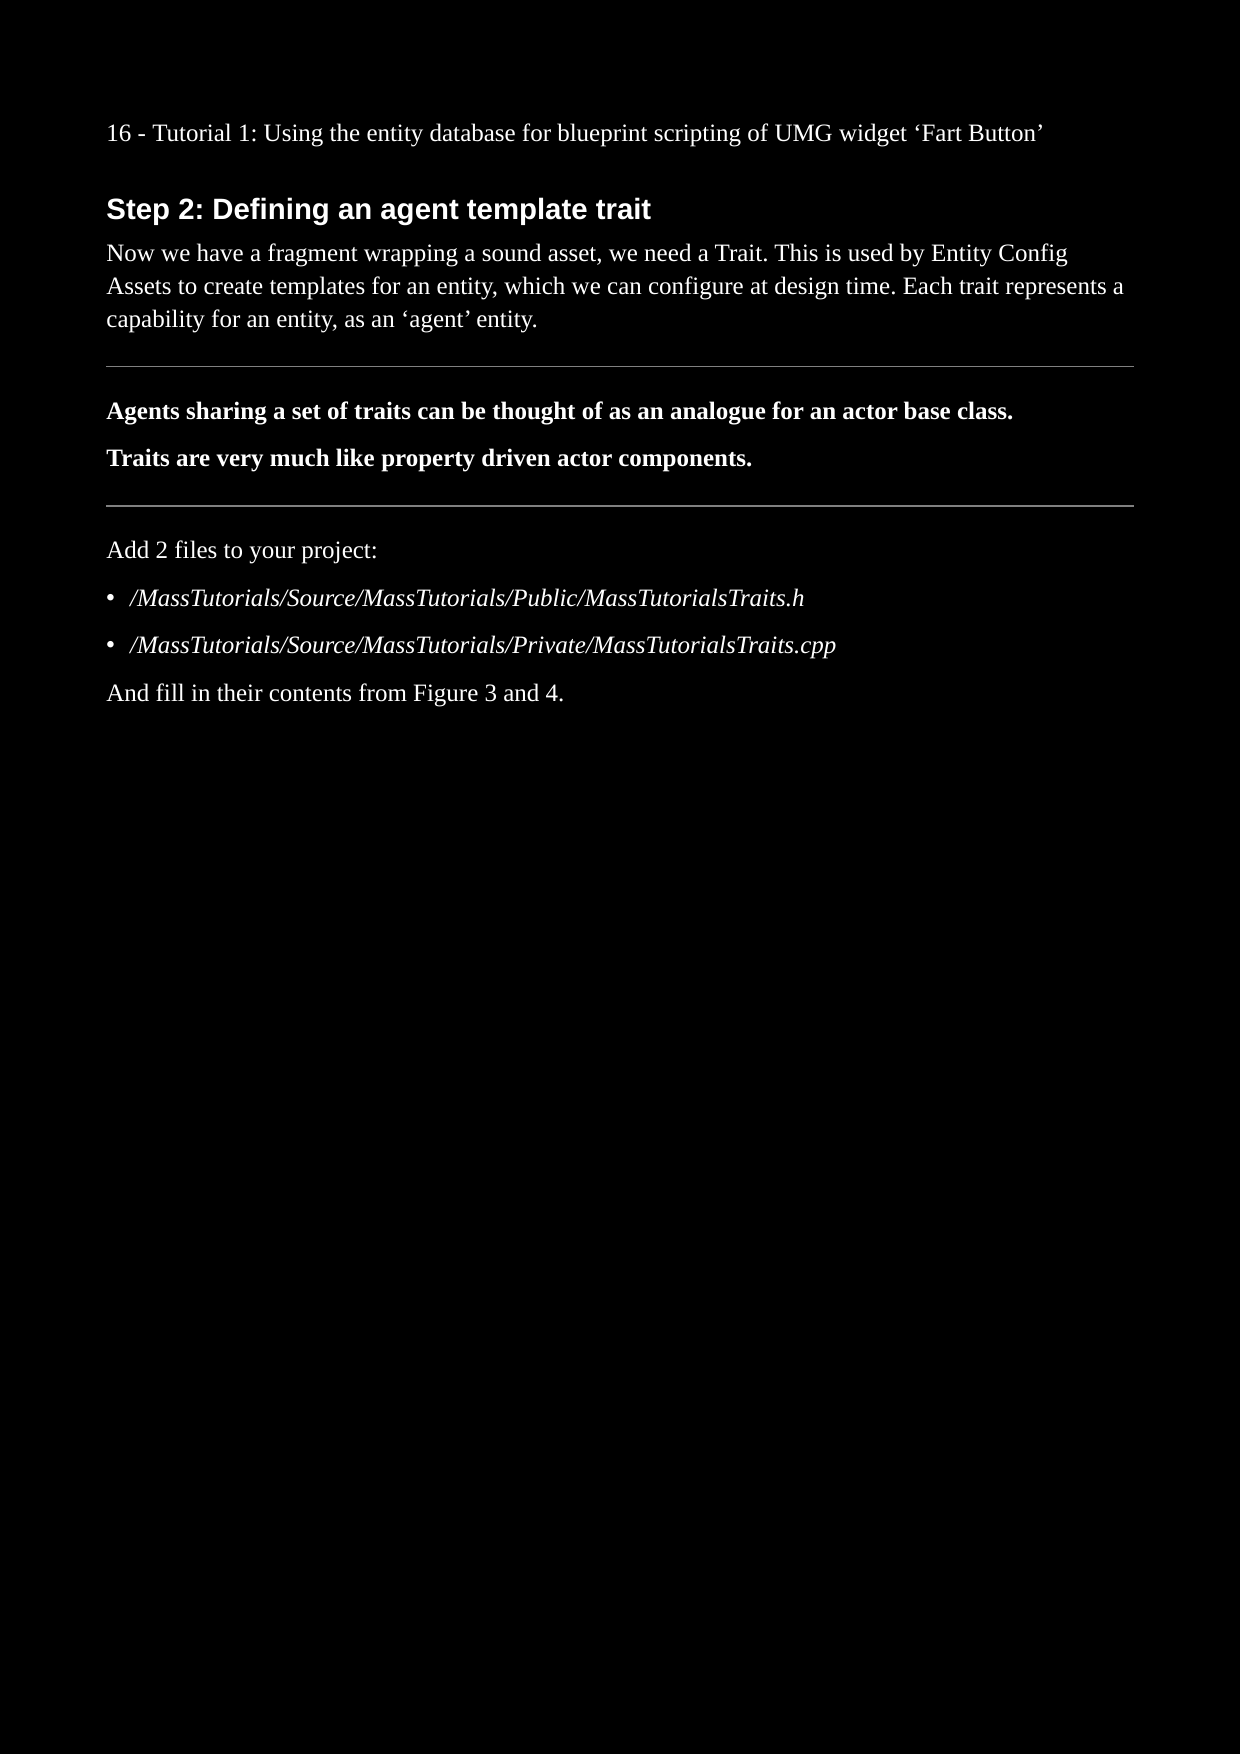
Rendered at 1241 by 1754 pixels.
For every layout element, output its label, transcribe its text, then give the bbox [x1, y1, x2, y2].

text Traits are very much like property driven actor components. [106, 443, 1134, 472]
list /MassTutorials/Source/MassTutorials/Public/MassTutorialsTraits.h [106, 583, 1134, 612]
subtitle Step 2: Defining an agent template trait [106, 192, 1134, 225]
text And fill in their contents from Figure 3 and 4. [106, 678, 1134, 707]
text Now we have a fragment wrapping a sound asset, we need a Trait. This is used by Entity Config Assets to create templates for an entity, which we can configure at design time. Each trait represents a capability for an entity, as an ‘agent’ entity. [106, 238, 1134, 333]
list /MassTutorials/Source/MassTutorials/Private/MassTutorialsTraits.cpp [106, 631, 1134, 659]
text Add 2 files to your project: [106, 535, 1134, 564]
text Agents sharing a set of traits can be thought of as an analogue for an actor base class. [106, 396, 1134, 424]
